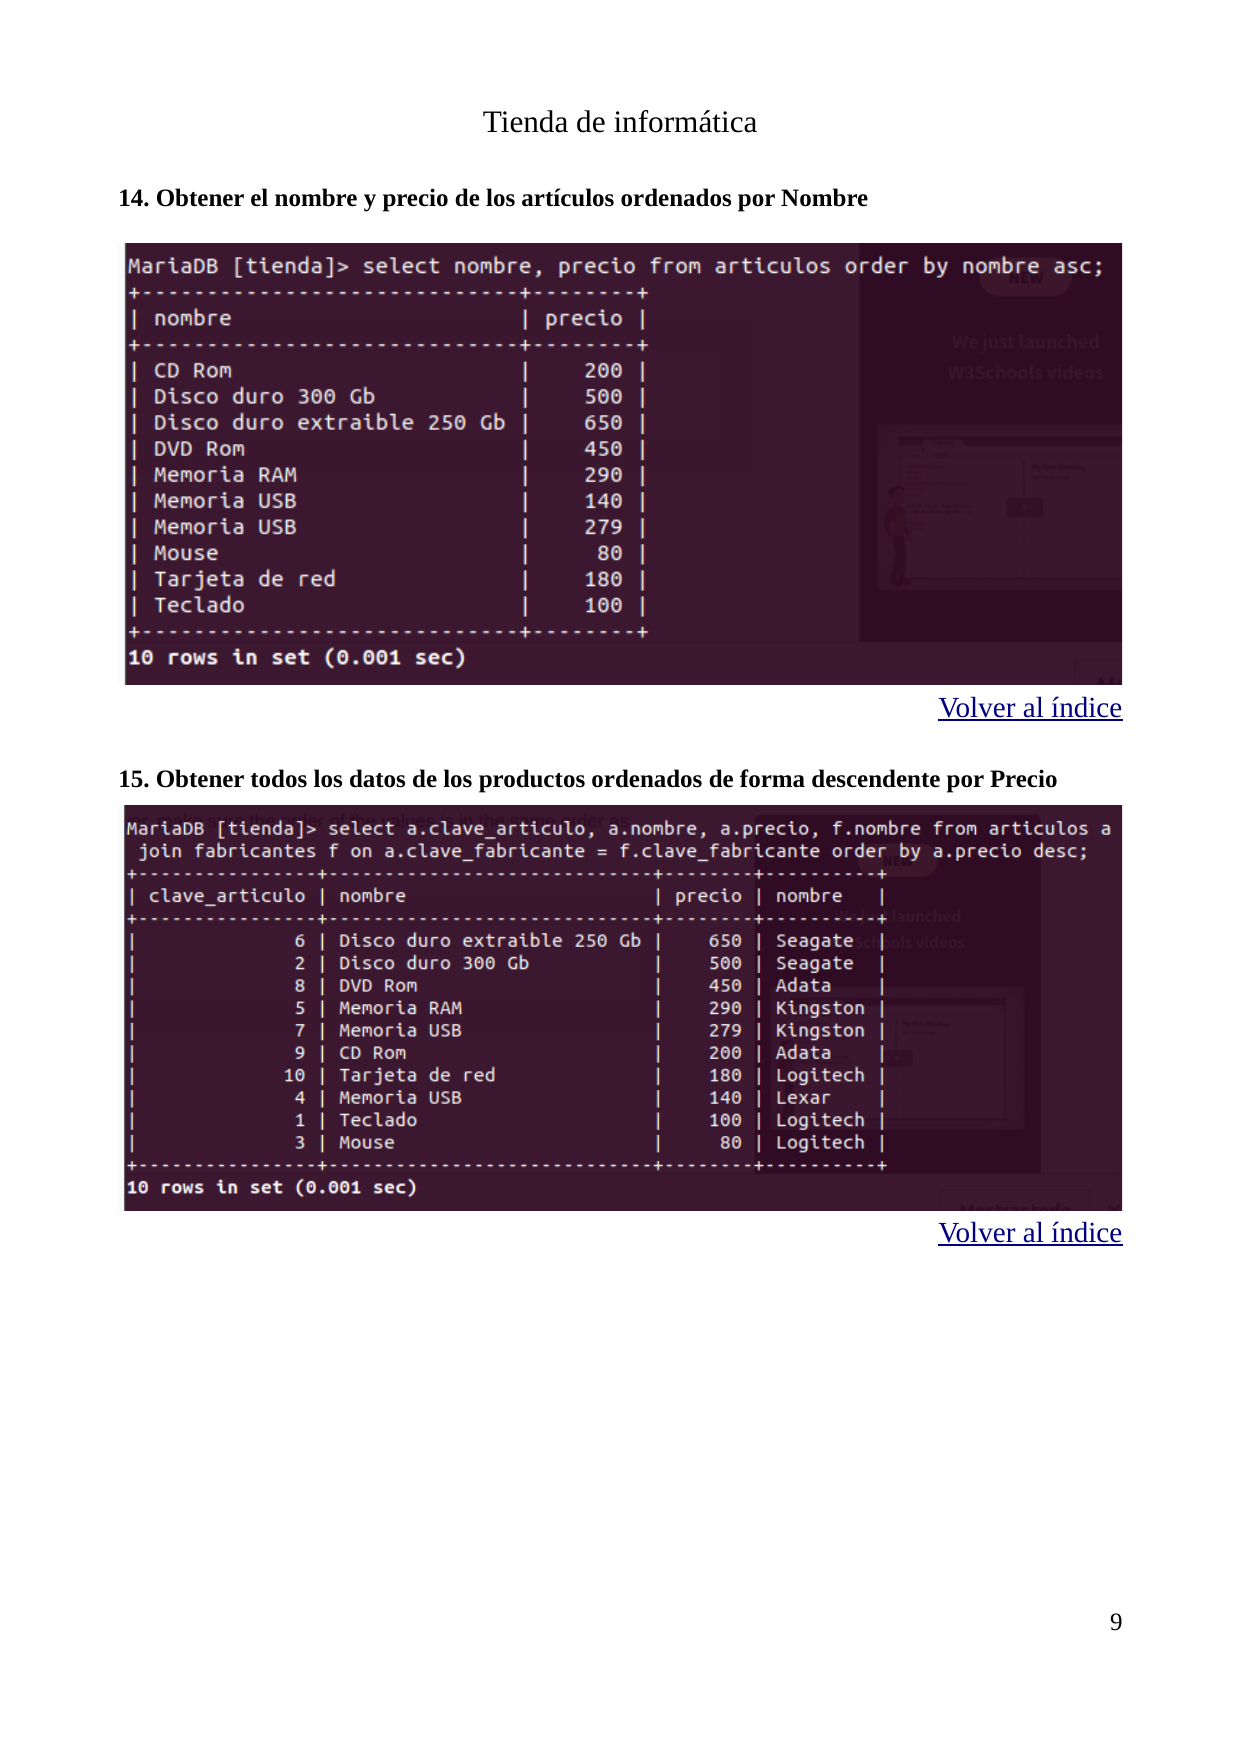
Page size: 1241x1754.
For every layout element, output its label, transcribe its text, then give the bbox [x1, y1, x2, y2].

subtitle 15. Obtener todos los datos de los productos ordenados de forma descendente por Precio [118, 764, 1122, 793]
picture [118, 243, 1123, 685]
text [118, 224, 1122, 243]
text Volver al índice [118, 685, 1122, 723]
text Volver al índice [118, 1211, 1122, 1249]
subtitle 14. Obtener el nombre y precio de los artículos ordenados por Nombre [118, 183, 1122, 212]
picture [118, 805, 1123, 1211]
